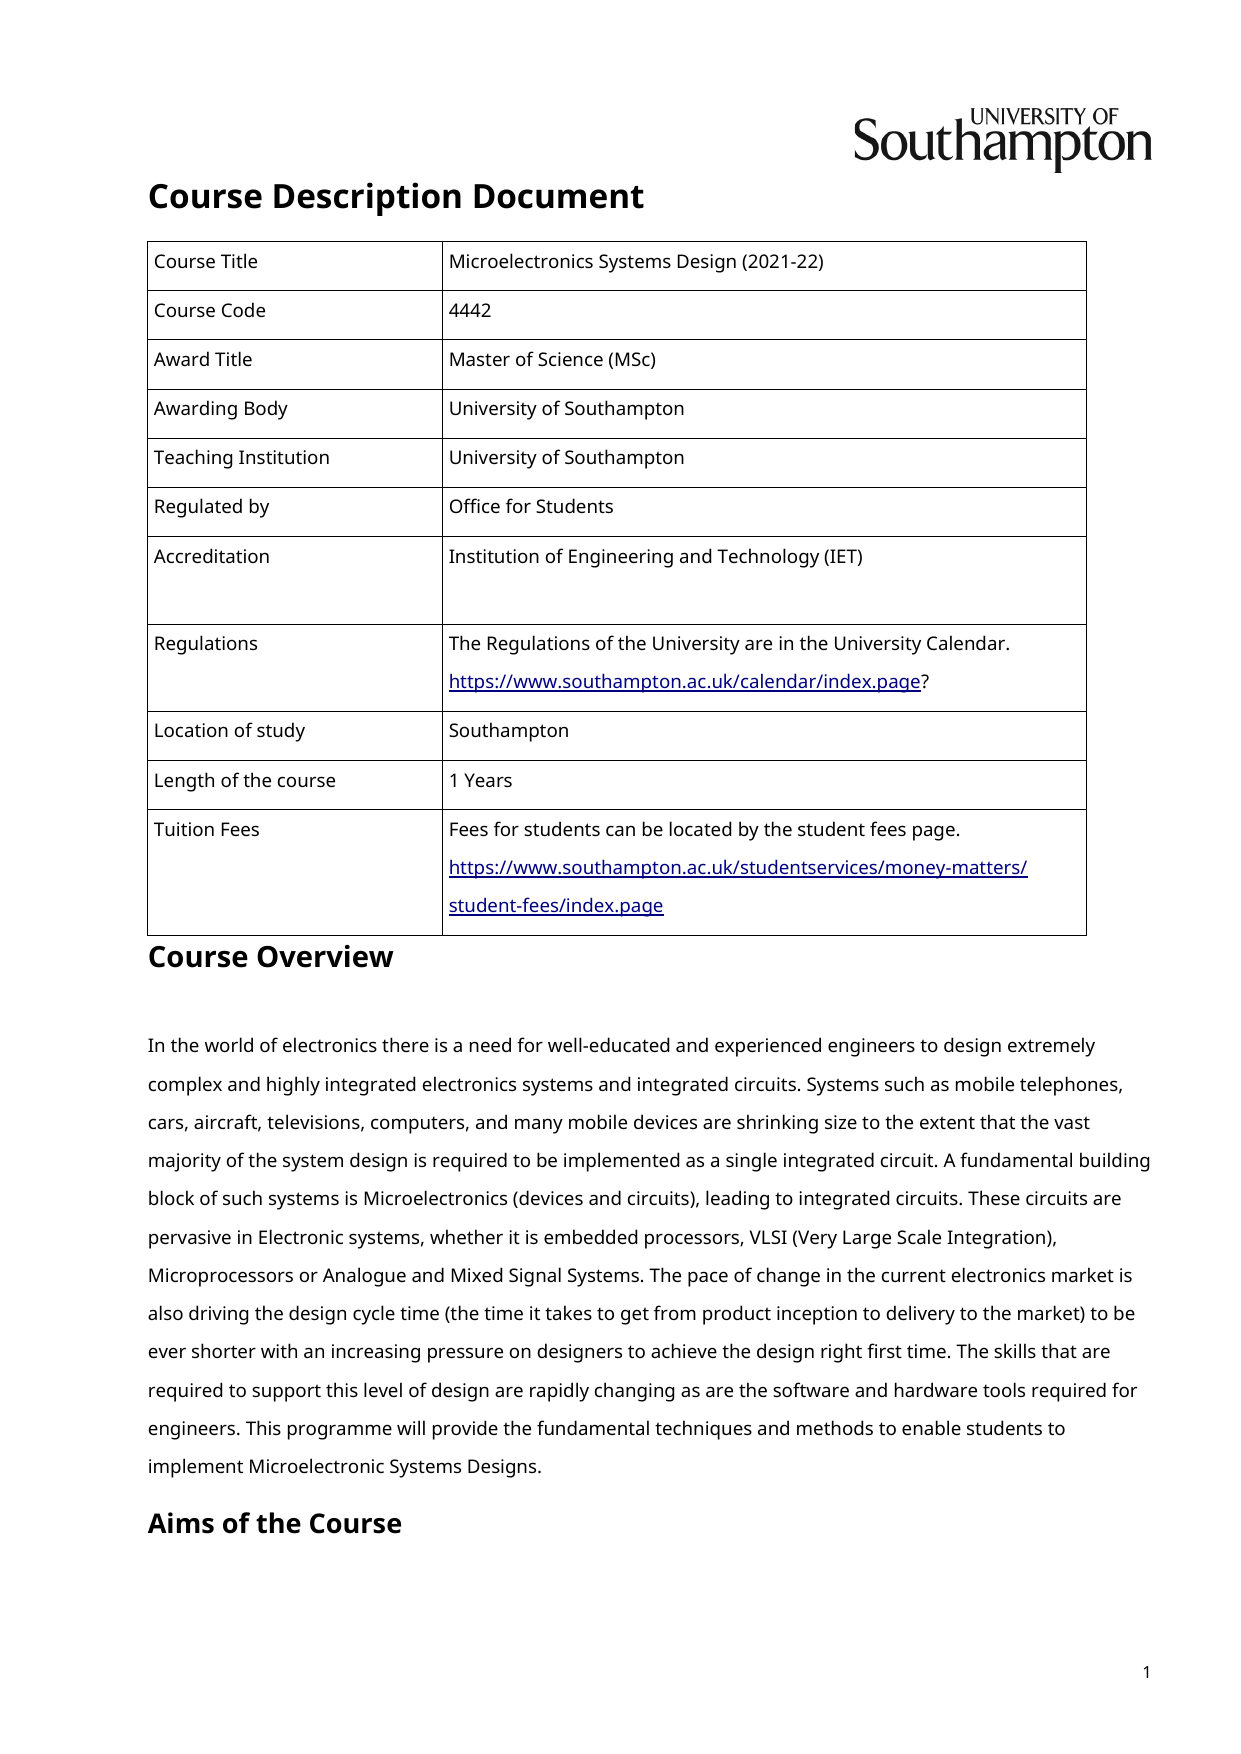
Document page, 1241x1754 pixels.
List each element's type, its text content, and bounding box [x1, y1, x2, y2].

subtitle Aims of the Course [148, 1504, 1152, 1541]
table_cell Accreditation [148, 537, 442, 623]
table_cell Institution of Engineering and Technology (IET) [443, 537, 1086, 623]
table_header Course Title [148, 242, 442, 290]
table_cell University of Southampton [443, 439, 1086, 487]
subtitle Course Description Document [148, 173, 1152, 218]
table_cell 4442 [443, 291, 1086, 339]
table_cell Master of Science (MSc) [443, 340, 1086, 388]
table_cell The Regulations of the University are in the University Calendar. https://www.southampton.ac.uk/calendar/index.page? [443, 625, 1086, 711]
subtitle Course Overview [148, 936, 1152, 976]
table_cell Teaching Institution [148, 439, 442, 487]
text In the world of electronics there is a need for well-educated and experienced engineers to design extremely complex and highly integrated electronics systems and integrated circuits. Systems such as mobile telephones, cars, aircraft, televisions, computers, and many mobile devices are shrinking size to the extent that the vast majority of the system design is required to be implemented as a single integrated circuit. A fundamental building block of such systems is Microelectronics (devices and circuits), leading to integrated circuits. These circuits are pervasive in Electronic systems, whether it is embedded processors, VLSI (Very Large Scale Integration), Microprocessors or Analogue and Mixed Signal Systems. The pace of change in the current electronics market is also driving the design cycle time (the time it takes to get from product inception to delivery to the market) to be ever shorter with an increasing pressure on designers to achieve the design right first time. The skills that are required to support this level of design are rapidly changing as are the software and hardware tools required for engineers. This programme will provide the fundamental techniques and methods to enable students to implement Microelectronic Systems Designs. [148, 1033, 1152, 1479]
table_cell Location of study [148, 712, 442, 760]
table_header Microelectronics Systems Design (2021-22) [443, 242, 1086, 290]
table_cell Regulated by [148, 488, 442, 536]
table_cell Length of the course [148, 761, 442, 809]
table_cell Regulations [148, 625, 442, 711]
table_cell Tuition Fees [148, 810, 442, 935]
table_cell Fees for students can be located by the student fees page. https://www.southampton.ac.uk/studentservices/money-matters/student-fees/index.page [443, 810, 1086, 935]
table_cell Southampton [443, 712, 1086, 760]
table_cell Award Title [148, 340, 442, 388]
table_cell 1 Years [443, 761, 1086, 809]
table_cell Awarding Body [148, 390, 442, 438]
table_cell University of Southampton [443, 390, 1086, 438]
table_cell Course Code [148, 291, 442, 339]
table_cell Office for Students [443, 488, 1086, 536]
